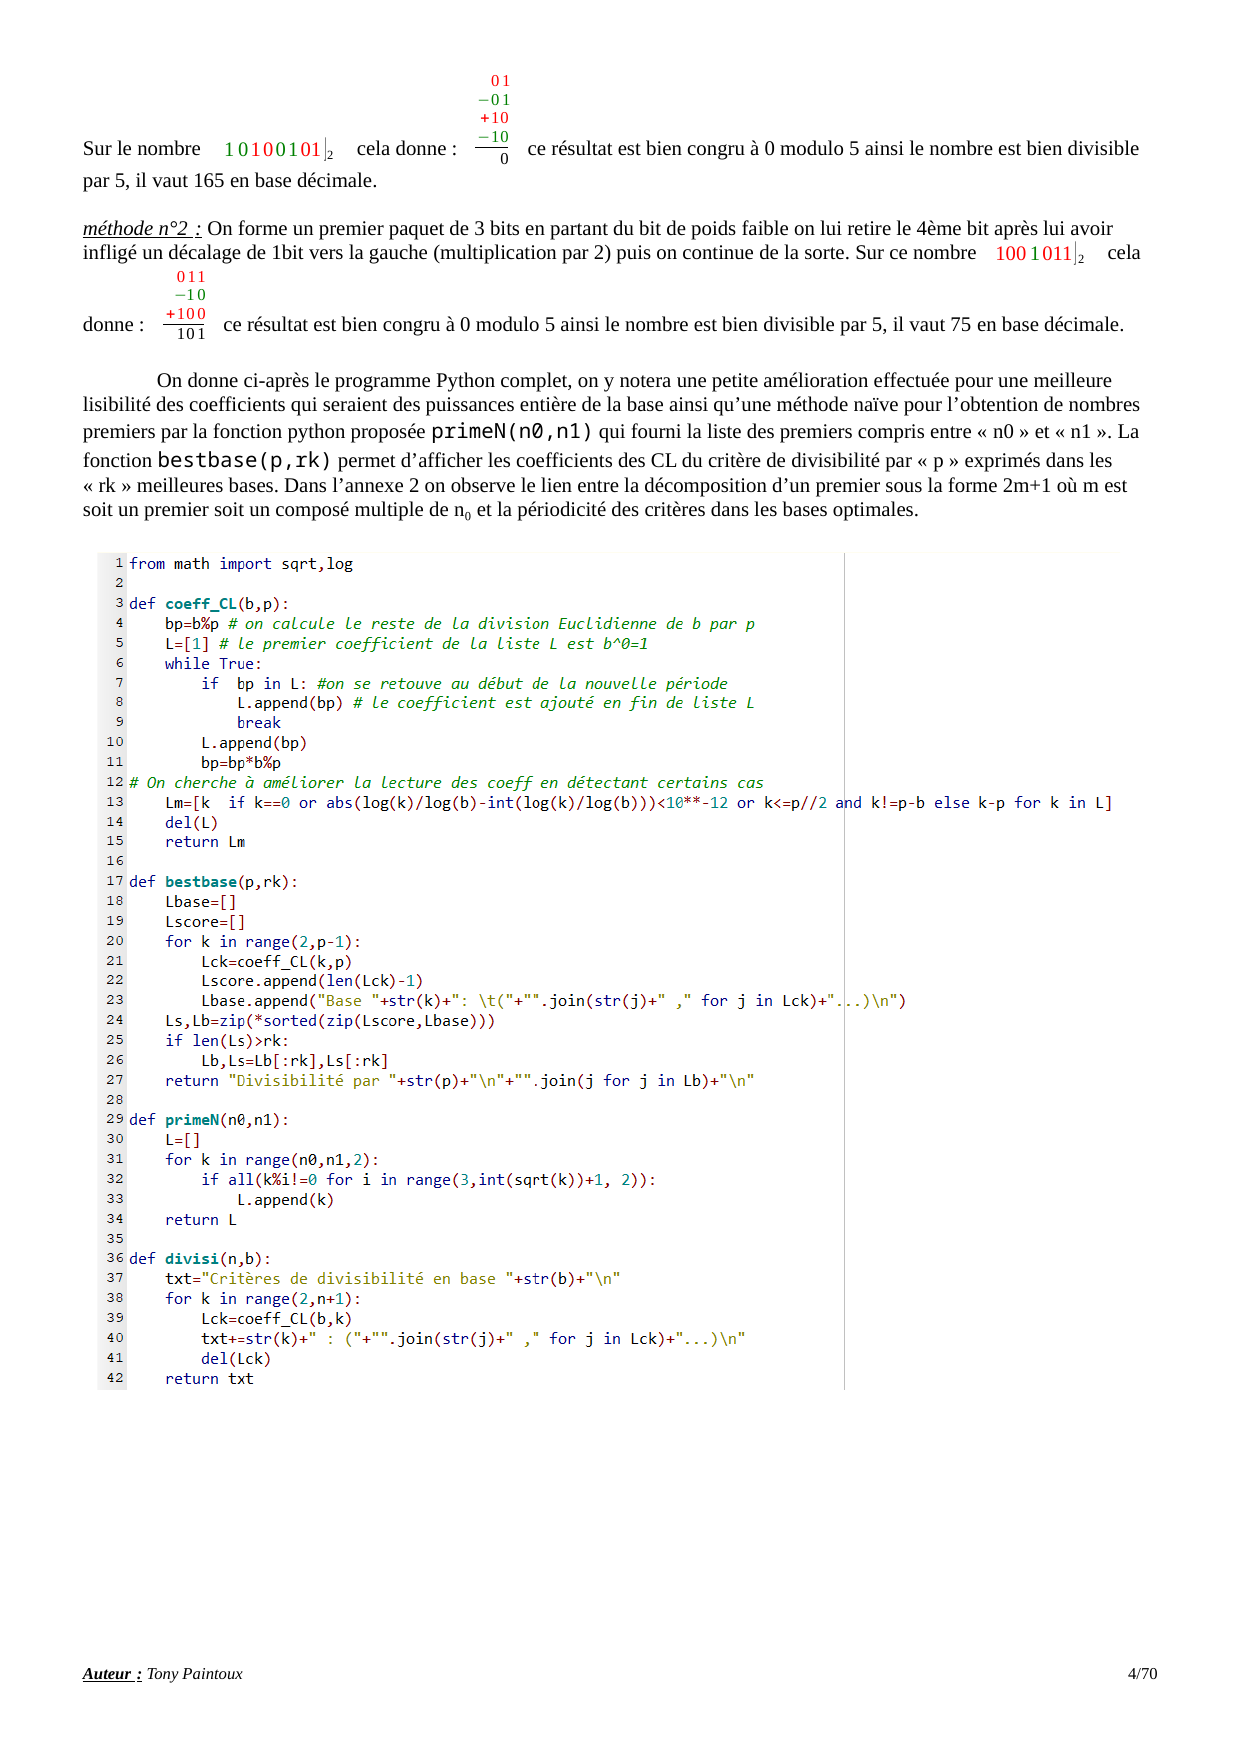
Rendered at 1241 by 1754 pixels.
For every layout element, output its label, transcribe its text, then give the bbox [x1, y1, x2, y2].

text méthode n°2 : On forme un premier paquet de 3 bits en partant du bit de poids faible on lui retire le 4ème bit après lui avoir infligé un décalage de 1bit vers la gauche (multiplication par 2) puis on continue de la sorte. Sur ce nombre cela donne :ce résultat est bien congru à 0 modulo 5 ainsi le nombre est bien divisible par 5, il vaut 75 en base décimale. [83, 216, 1157, 344]
picture [97, 552, 1121, 1390]
text Sur le nombre cela donne :ce résultat est bien congru à 0 modulo 5 ainsi le nombre est bien divisible par 5, il vaut 165 en base décimale. [83, 71, 1157, 192]
text On donne ci-après le programme Python complet, on y notera une petite amélioration effectuée pour une meilleure lisibilité des coefficients qui seraient des puissances entière de la base ainsi qu’une méthode naïve pour l’obtention de nombres premiers par la fonction python proposée primeN(n0,n1) qui fourni la liste des premiers compris entre « n0 » et « n1 ». La fonction bestbase(p,rk) permet d’afficher les coefficients des CL du critère de divisibilité par « p » exprimés dans les « rk » meilleures bases. Dans l’annexe 2 on observe le lien entre la décomposition d’un premier sous la forme 2m+1 où m est soit un premier soit un composé multiple de n₀ et la périodicité des critères dans les bases optimales. [83, 368, 1157, 521]
